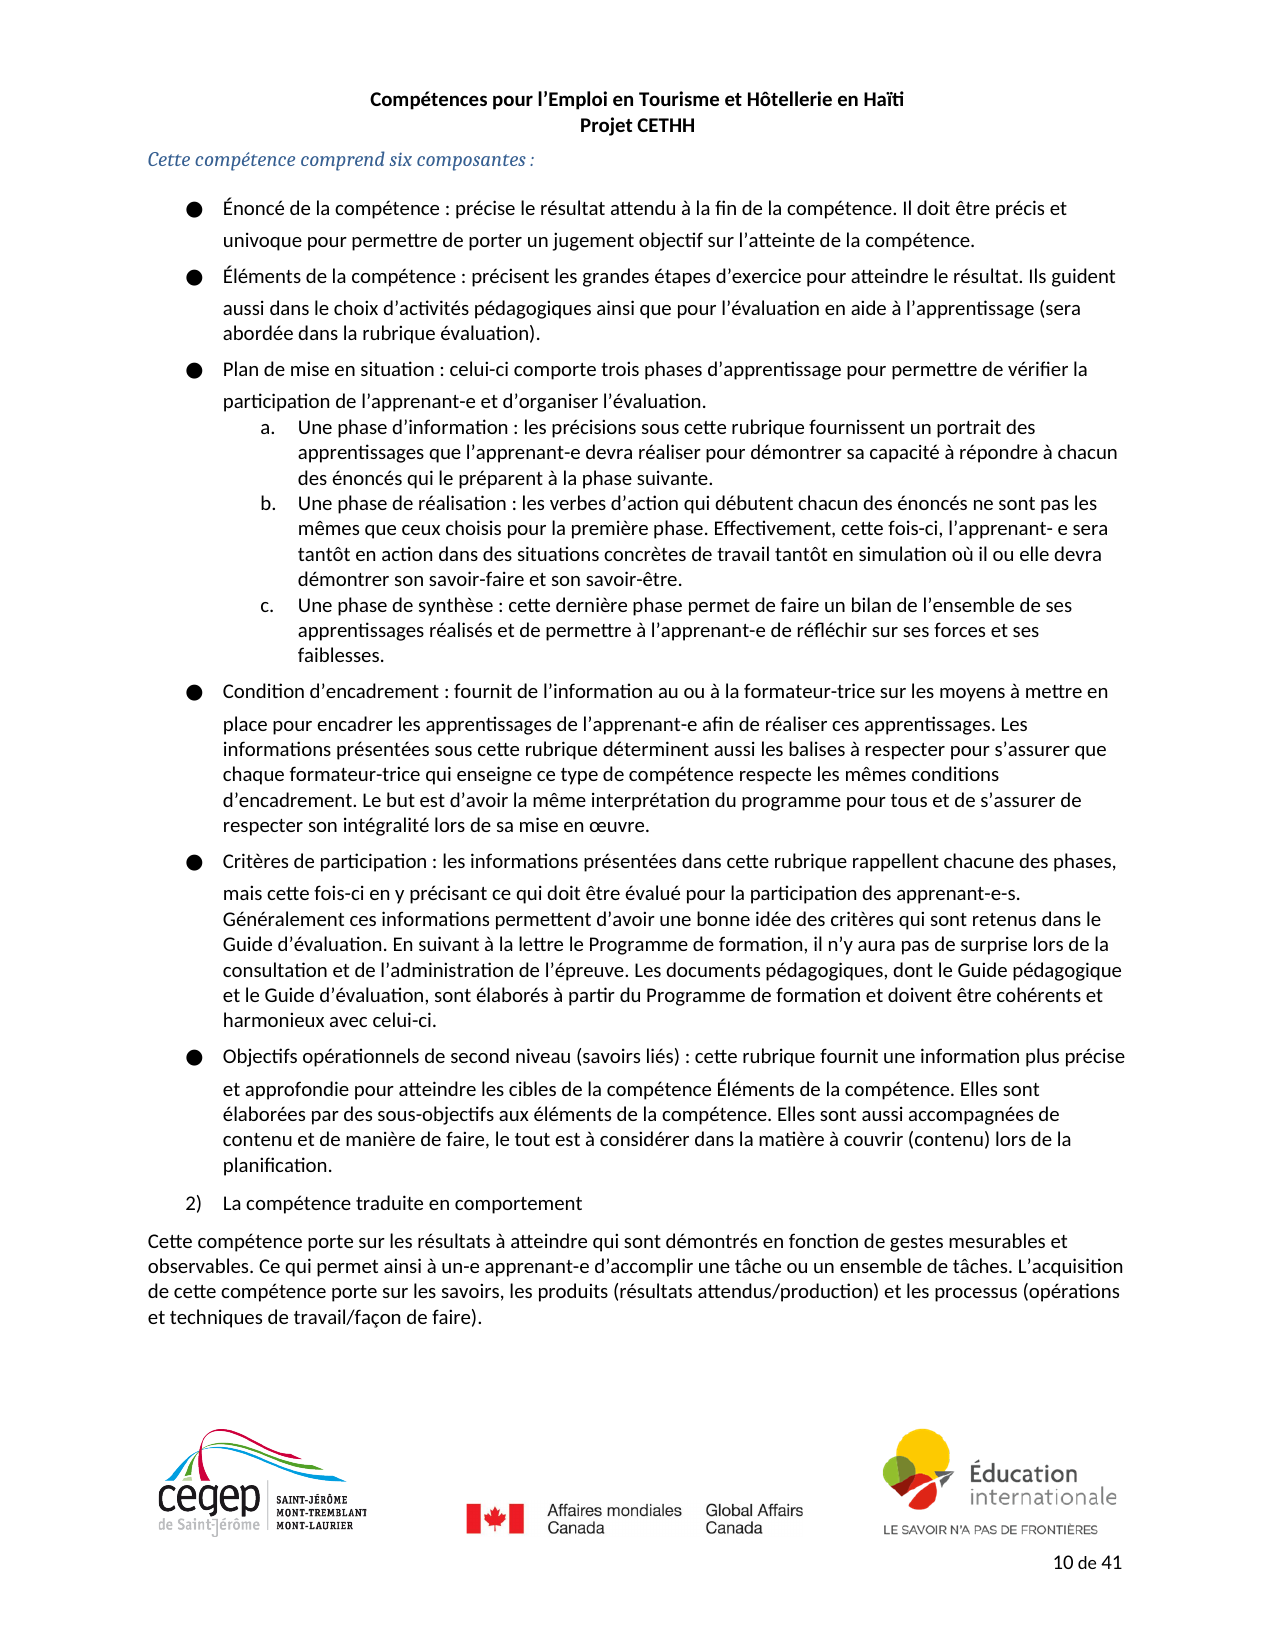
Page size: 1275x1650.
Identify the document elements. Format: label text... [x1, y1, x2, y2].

list Énoncé de la compétence : précise le résultat attendu à la fin de la compétence. Il doit être précis et univoque pour permettre de porter un jugement objectif sur l’atteinte de la compétence. [185, 184, 1127, 252]
picture [158, 1429, 367, 1537]
picture [466, 1500, 803, 1537]
list Objectifs opérationnels de second niveau (savoirs liés) : cette rubrique fournit une information plus précise et approfondie pour atteindre les cibles de la compétence Éléments de la compétence. Elles sont élaborées par des sous-objectifs aux éléments de la compétence. Elles sont aussi accompagnées de contenu et de manière de faire, le tout est à considérer dans la matière à couvrir (contenu) lors de la planification. [185, 1033, 1127, 1177]
list Condition d’encadrement : fournit de l’information au ou à la formateur-trice sur les moyens à mettre en place pour encadrer les apprentissages de l’apprenant-e afin de réaliser ces apprentissages. Les informations présentées sous cette rubrique déterminent aussi les balises à respecter pour s’assurer que chaque formateur-trice qui enseigne ce type de compétence respecte les mêmes conditions d’encadrement. Le but est d’avoir la même interprétation du programme pour tous et de s’assurer de respecter son intégralité lors de sa mise en œuvre. [185, 668, 1127, 838]
list Critères de participation : les informations présentées dans cette rubrique rappellent chacune des phases, mais cette fois-ci en y précisant ce qui doit être évalué pour la participation des apprenant-e-s. Généralement ces informations permettent d’avoir une bonne idée des critères qui sont retenus dans le Guide d’évaluation. En suivant à la lettre le Programme de formation, il n’y aura pas de surprise lors de la consultation et de l’administration de l’épreuve. Les documents pédagogiques, dont le Guide pédagogique et le Guide d’évaluation, sont élaborés à partir du Programme de formation et doivent être cohérents et harmonieux avec celui-ci. [185, 838, 1127, 1033]
picture [882, 1428, 1117, 1537]
list Une phase de réalisation : les verbes d’action qui débutent chacun des énoncés ne sont pas les mêmes que ceux choisis pour la première phase. Effectivement, cette fois-ci, l’apprenant- e sera tantôt en action dans des situations concrètes de travail tantôt en simulation où il ou elle devra démontrer son savoir-faire et son savoir-être. [260, 490, 1127, 592]
list Plan de mise en situation : celui-ci comporte trois phases d’apprentissage pour permettre de vérifier la participation de l’apprenant-e et d’organiser l’évaluation. [185, 346, 1127, 414]
list Éléments de la compétence : précisent les grandes étapes d’exercice pour atteindre le résultat. Ils guident aussi dans le choix d’activités pédagogiques ainsi que pour l’évaluation en aide à l’apprentissage (sera abordée dans la rubrique évaluation). [185, 252, 1127, 346]
list Une phase d’information : les précisions sous cette rubrique fournissent un portrait des apprentissages que l’apprenant-e devra réaliser pour démontrer sa capacité à répondre à chacun des énoncés qui le préparent à la phase suivante. [260, 414, 1127, 490]
subtitle La compétence traduite en comportement [185, 1190, 1127, 1215]
list Une phase de synthèse : cette dernière phase permet de faire un bilan de l’ensemble de ses apprentissages réalisés et de permettre à l’apprenant-e de réfléchir sur ses forces et ses faiblesses. [260, 592, 1127, 668]
subtitle Cette compétence comprend six composantes : [148, 148, 1127, 172]
text Cette compétence porte sur les résultats à atteindre qui sont démontrés en fonction de gestes mesurables et observables. Ce qui permet ainsi à un-e apprenant-e d’accomplir une tâche ou un ensemble de tâches. L’acquisition de cette compétence porte sur les savoirs, les produits (résultats attendus/production) et les processus (opérations et techniques de travail/façon de faire). [148, 1228, 1127, 1329]
